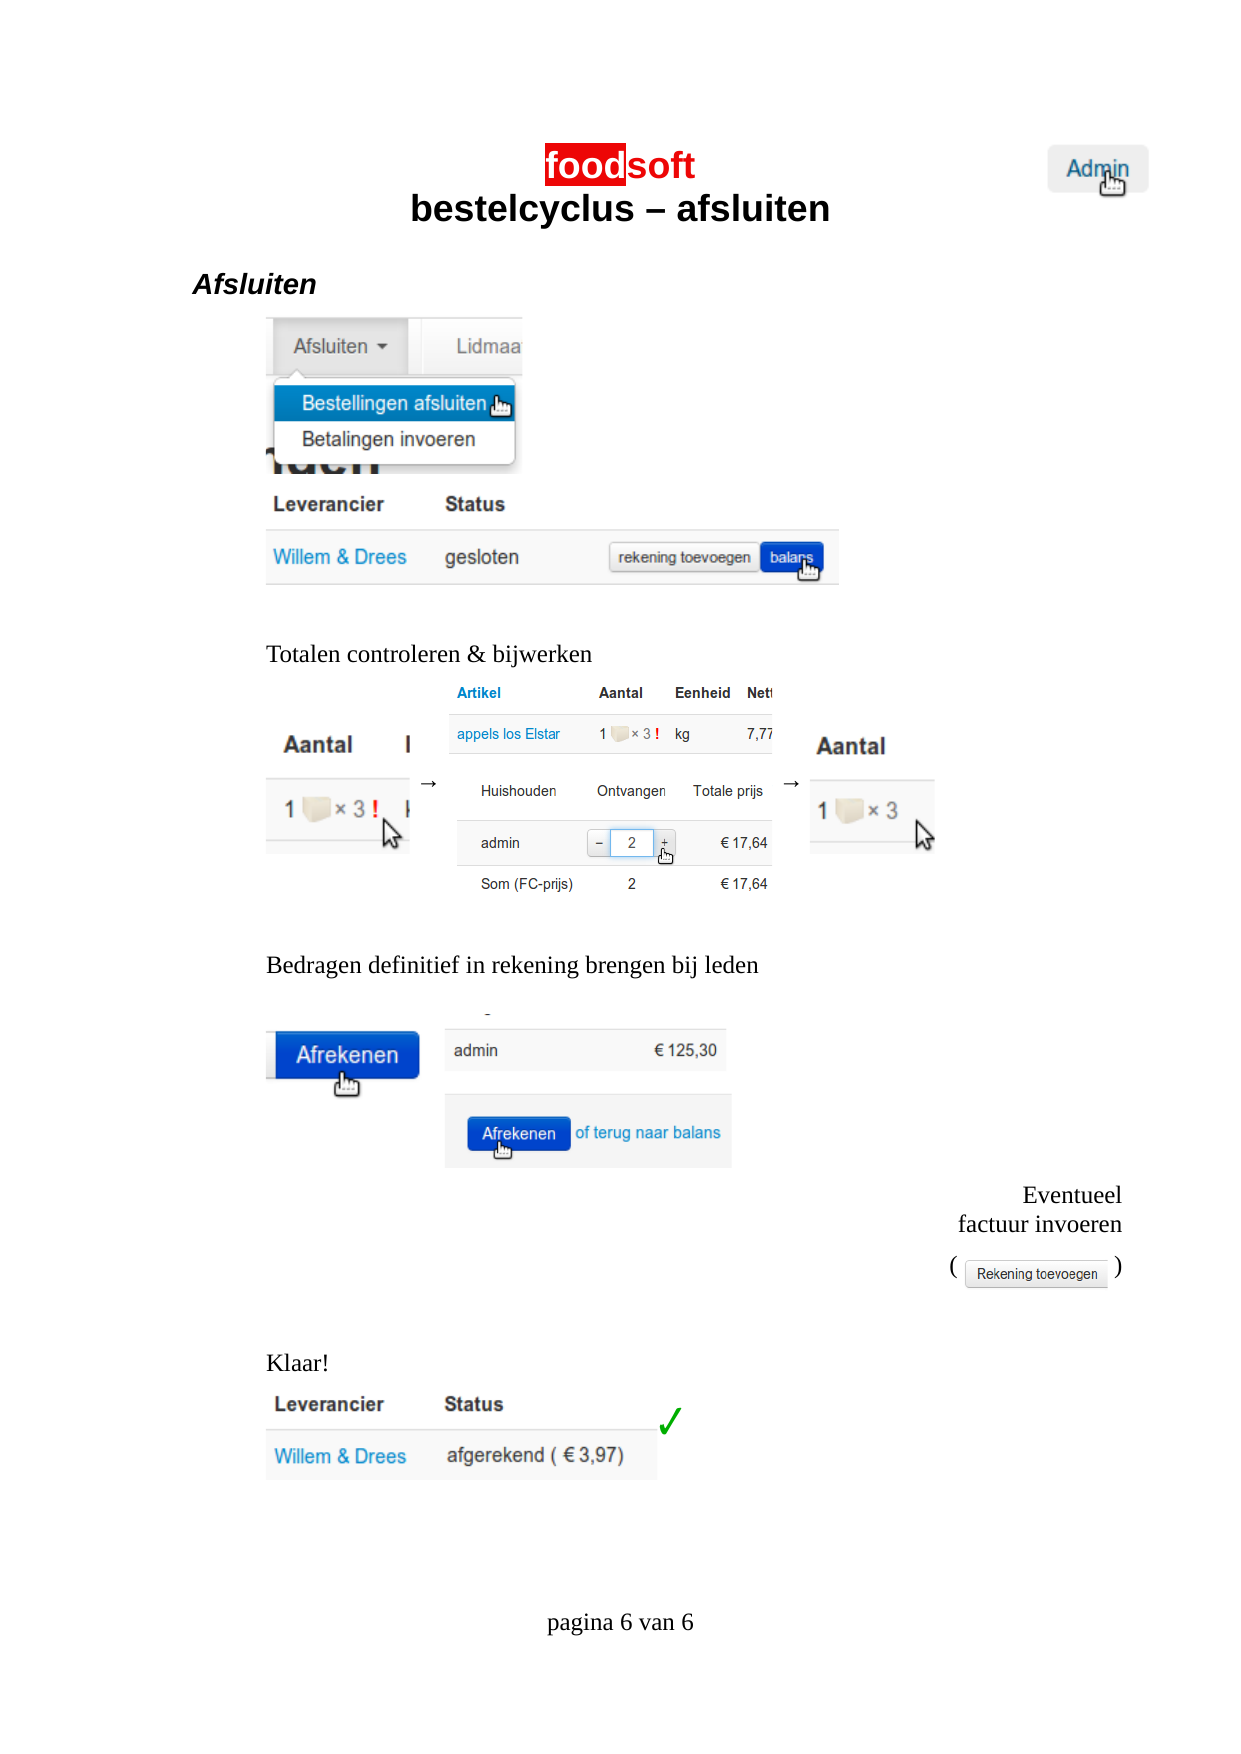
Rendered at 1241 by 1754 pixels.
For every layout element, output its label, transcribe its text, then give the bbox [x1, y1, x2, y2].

picture [265, 1389, 658, 1480]
picture [1029, 127, 1168, 220]
text → [266, 680, 447, 896]
picture [265, 1014, 426, 1103]
text Bedragen definitief in rekening brengen bij leden [266, 950, 1122, 979]
picture [957, 1252, 1108, 1294]
text ✔ [658, 1389, 1122, 1480]
subtitle Afsluiten [192, 267, 1122, 300]
text Klaar! [266, 1348, 1122, 1377]
picture [265, 723, 410, 854]
picture [265, 486, 839, 585]
text ( ) [266, 1250, 1122, 1294]
text Eventueel factuur invoeren [118, 1180, 1122, 1237]
text → [773, 680, 1122, 896]
text Totalen controleren & bijwerken [266, 639, 1122, 667]
picture [437, 1014, 732, 1168]
picture [447, 680, 773, 897]
title foodsoft bestelcyclus – afsluiten [118, 143, 1122, 229]
picture [809, 723, 935, 854]
picture [265, 312, 523, 474]
